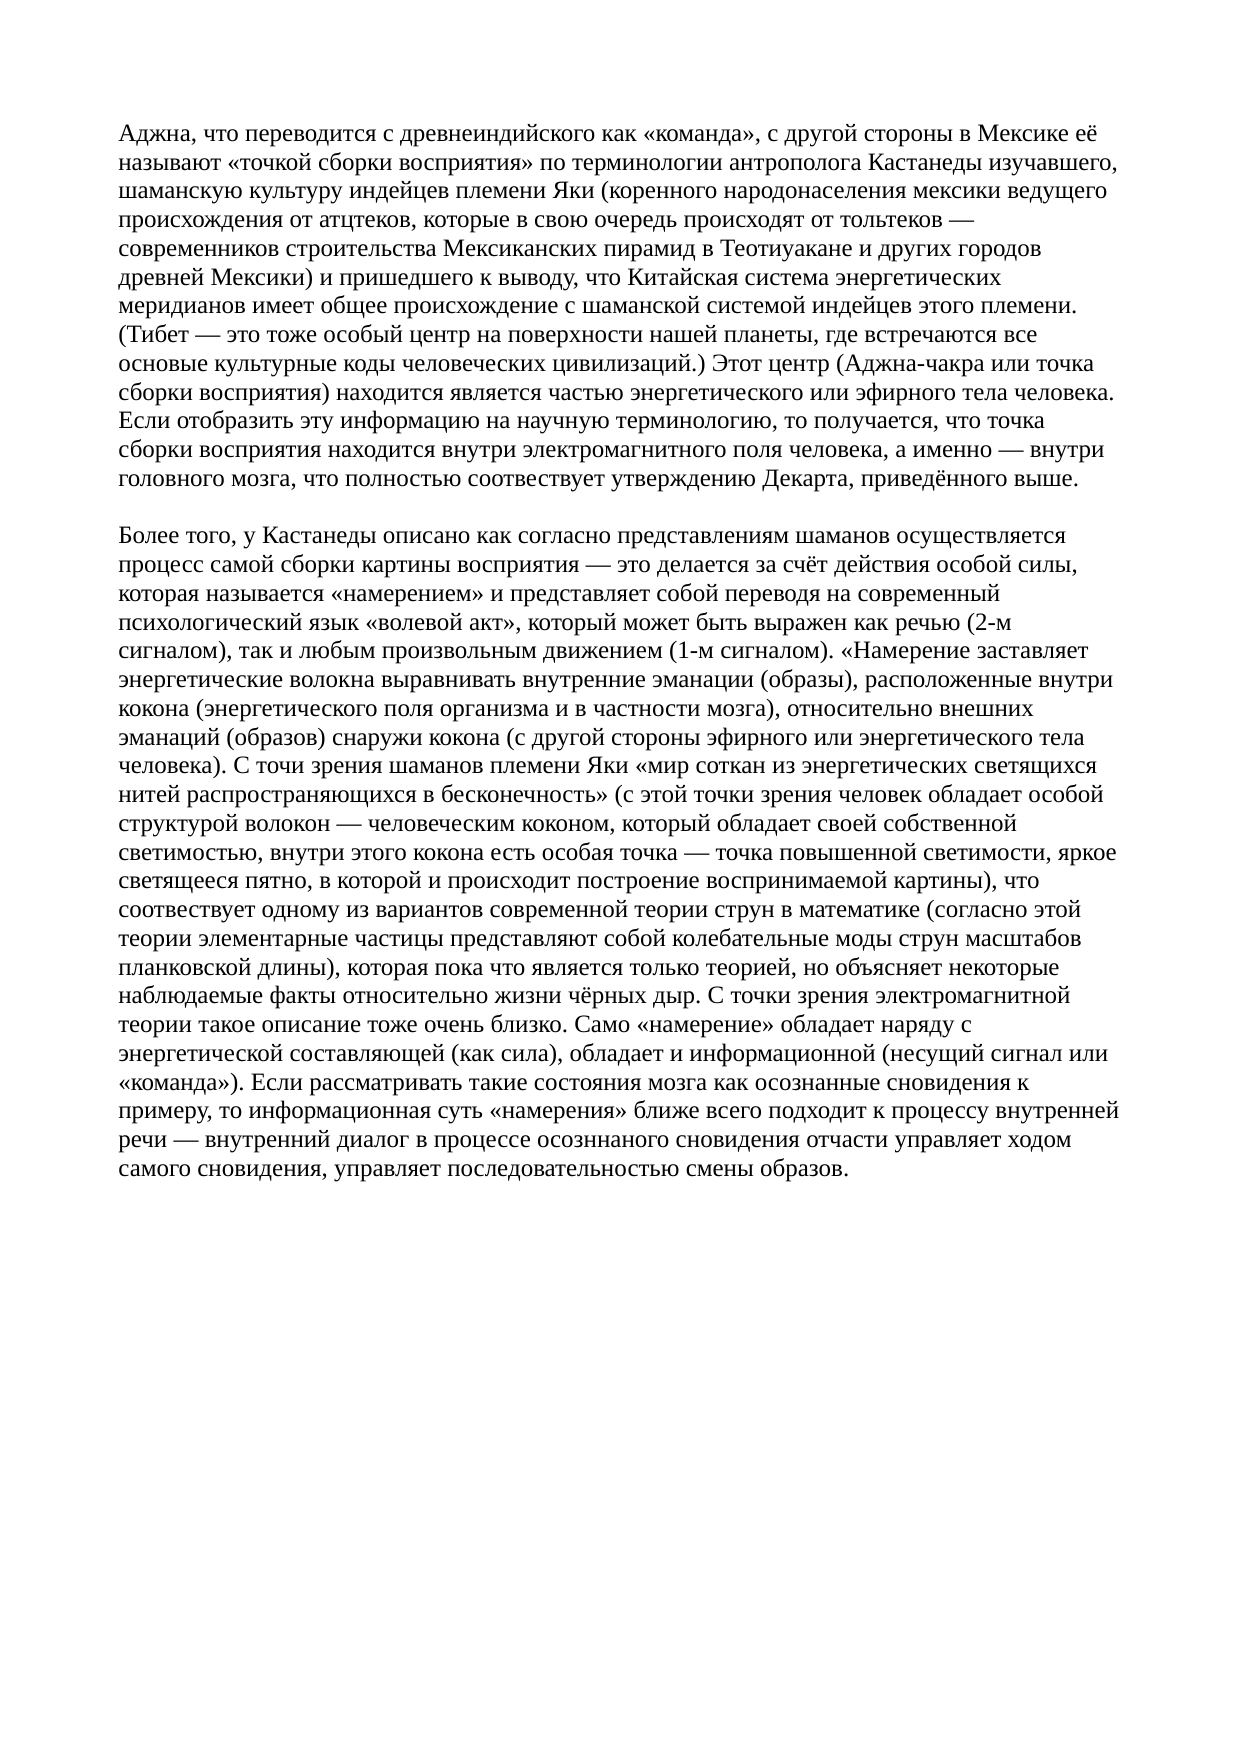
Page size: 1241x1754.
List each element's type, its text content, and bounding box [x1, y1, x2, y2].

text Аджна, что переводится с древнеиндийского как «команда», с другой стороны в Мексике её называют «точкой сборки восприятия» по терминологии антрополога Кастанеды изучавшего, шаманскую культуру индейцев племени Яки (коренного народонаселения мексики ведущего происхождения от атцтеков, которые в свою очередь происходят от тольтеков — современников строительства Мексиканских пирамид в Теотиуакане и других городов древней Мексики) и пришедшего к выводу, что Китайская система энергетических меридианов имеет общее происхождение с шаманской системой индейцев этого племени. (Тибет — это тоже особый центр на поверхности нашей планеты, где встречаются все основые культурные коды человеческих цивилизаций.) Этот центр (Аджна-чакра или точка сборки восприятия) находится является частью энергетического или эфирного тела человека. Если отобразить эту информацию на научную терминологию, то получается, что точка сборки восприятия находится внутри электромагнитного поля человека, а именно — внутри головного мозга, что полностью соотвествует утверждению Декарта, приведённого выше. [118, 118, 1122, 492]
text Более того, у Кастанеды описано как согласно представлениям шаманов осуществляется процесс самой сборки картины восприятия — это делается за счёт действия особой силы, которая называется «намерением» и представляет собой переводя на современный психологический язык «волевой акт», который может быть выражен как речью (2-м сигналом), так и любым произвольным движением (1-м сигналом). «Намерение заставляет энергетические волокна выравнивать внутренние эманации (образы), расположенные внутри кокона (энергетического поля организма и в частности мозга), относительно внешних эманаций (образов) снаружи кокона (с другой стороны эфирного или энергетического тела человека). С точи зрения шаманов племени Яки «мир соткан из энергетических светящихся нитей распространяющихся в бесконечность» (с этой точки зрения человек обладает особой структурой волокон — человеческим коконом, который обладает своей собственной светимостью, внутри этого кокона есть особая точка — точка повышенной светимости, яркое светящееся пятно, в которой и происходит построение воспринимаемой картины), что соотвествует одному из вариантов современной теории струн в математике (согласно этой теории элементарные частицы представляют собой колебательные моды струн масштабов планковской длины), которая пока что является только теорией, но объясняет некоторые наблюдаемые факты относительно жизни чёрных дыр. С точки зрения электромагнитной теории такое описание тоже очень близко. Само «намерение» обладает наряду с энергетической составляющей (как сила), обладает и информационной (несущий сигнал или «команда»). Если рассматривать такие состояния мозга как осознанные сновидения к примеру, то информационная суть «намерения» ближе всего подходит к процессу внутренней речи — внутренний диалог в процессе осозннаного сновидения отчасти управляет ходом самого сновидения, управляет последовательностью смены образов. [118, 521, 1122, 1182]
